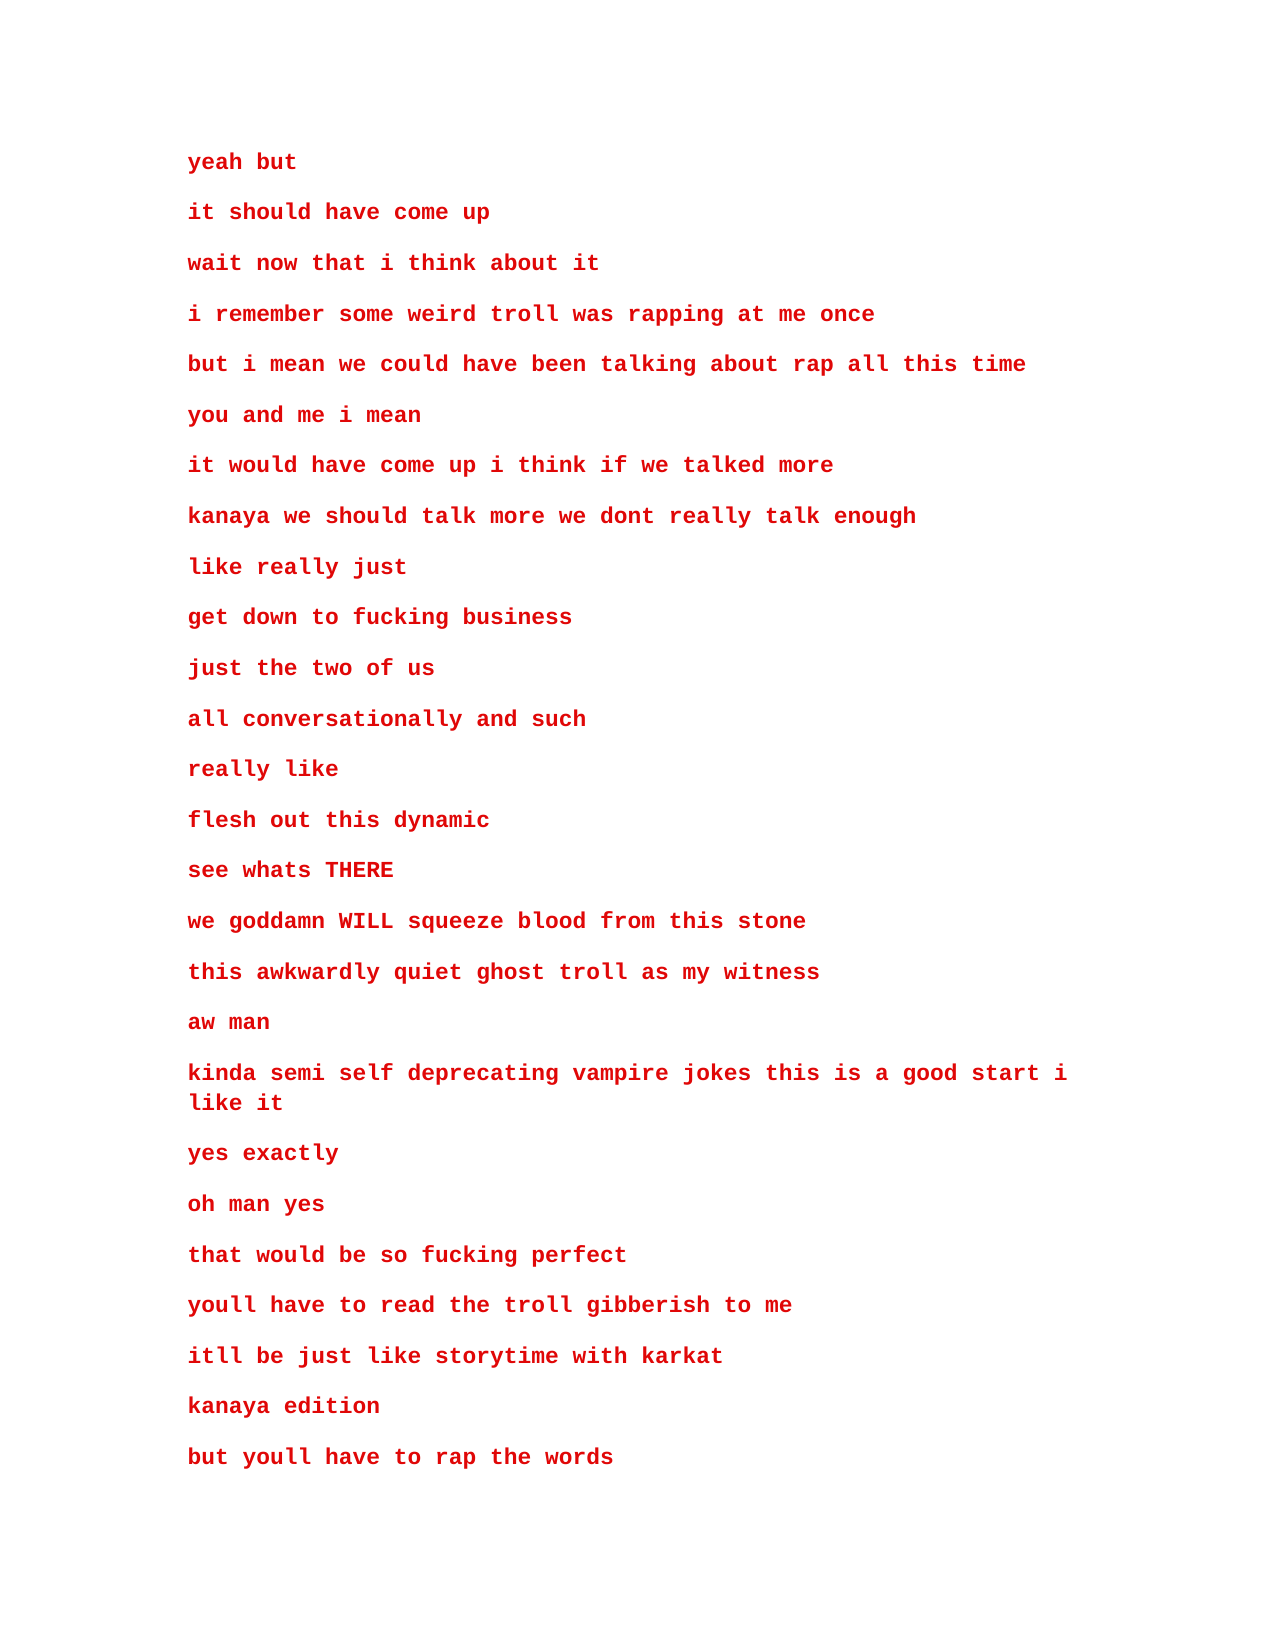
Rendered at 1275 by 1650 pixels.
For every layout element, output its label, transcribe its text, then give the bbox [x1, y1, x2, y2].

text really like [187, 757, 1087, 783]
text itll be just like storytime with karkat [187, 1344, 1087, 1370]
text see whats THERE [187, 859, 1087, 885]
text kinda semi self deprecating vampire jokes this is a good start i like it [187, 1061, 1087, 1117]
text aw man [187, 1011, 1087, 1037]
text that would be so fucking perfect [187, 1243, 1087, 1269]
text this awkwardly quiet ghost troll as my witness [187, 960, 1087, 986]
text kanaya we should talk more we dont really talk enough [187, 504, 1087, 530]
text yeah but [187, 150, 1087, 176]
text it should have come up [187, 201, 1087, 227]
text we goddamn WILL squeeze blood from this stone [187, 909, 1087, 935]
text like really just [187, 555, 1087, 581]
text i remember some weird troll was rapping at me once [187, 302, 1087, 328]
text wait now that i think about it [187, 251, 1087, 277]
text but youll have to rap the words [187, 1445, 1087, 1471]
text just the two of us [187, 656, 1087, 682]
text but i mean we could have been talking about rap all this time [187, 352, 1087, 378]
text you and me i mean [187, 403, 1087, 429]
text oh man yes [187, 1192, 1087, 1218]
text it would have come up i think if we talked more [187, 454, 1087, 480]
text get down to fucking business [187, 606, 1087, 632]
text youll have to read the troll gibberish to me [187, 1293, 1087, 1319]
text kanaya edition [187, 1395, 1087, 1421]
text all conversationally and such [187, 707, 1087, 733]
text yes exactly [187, 1142, 1087, 1168]
text flesh out this dynamic [187, 808, 1087, 834]
